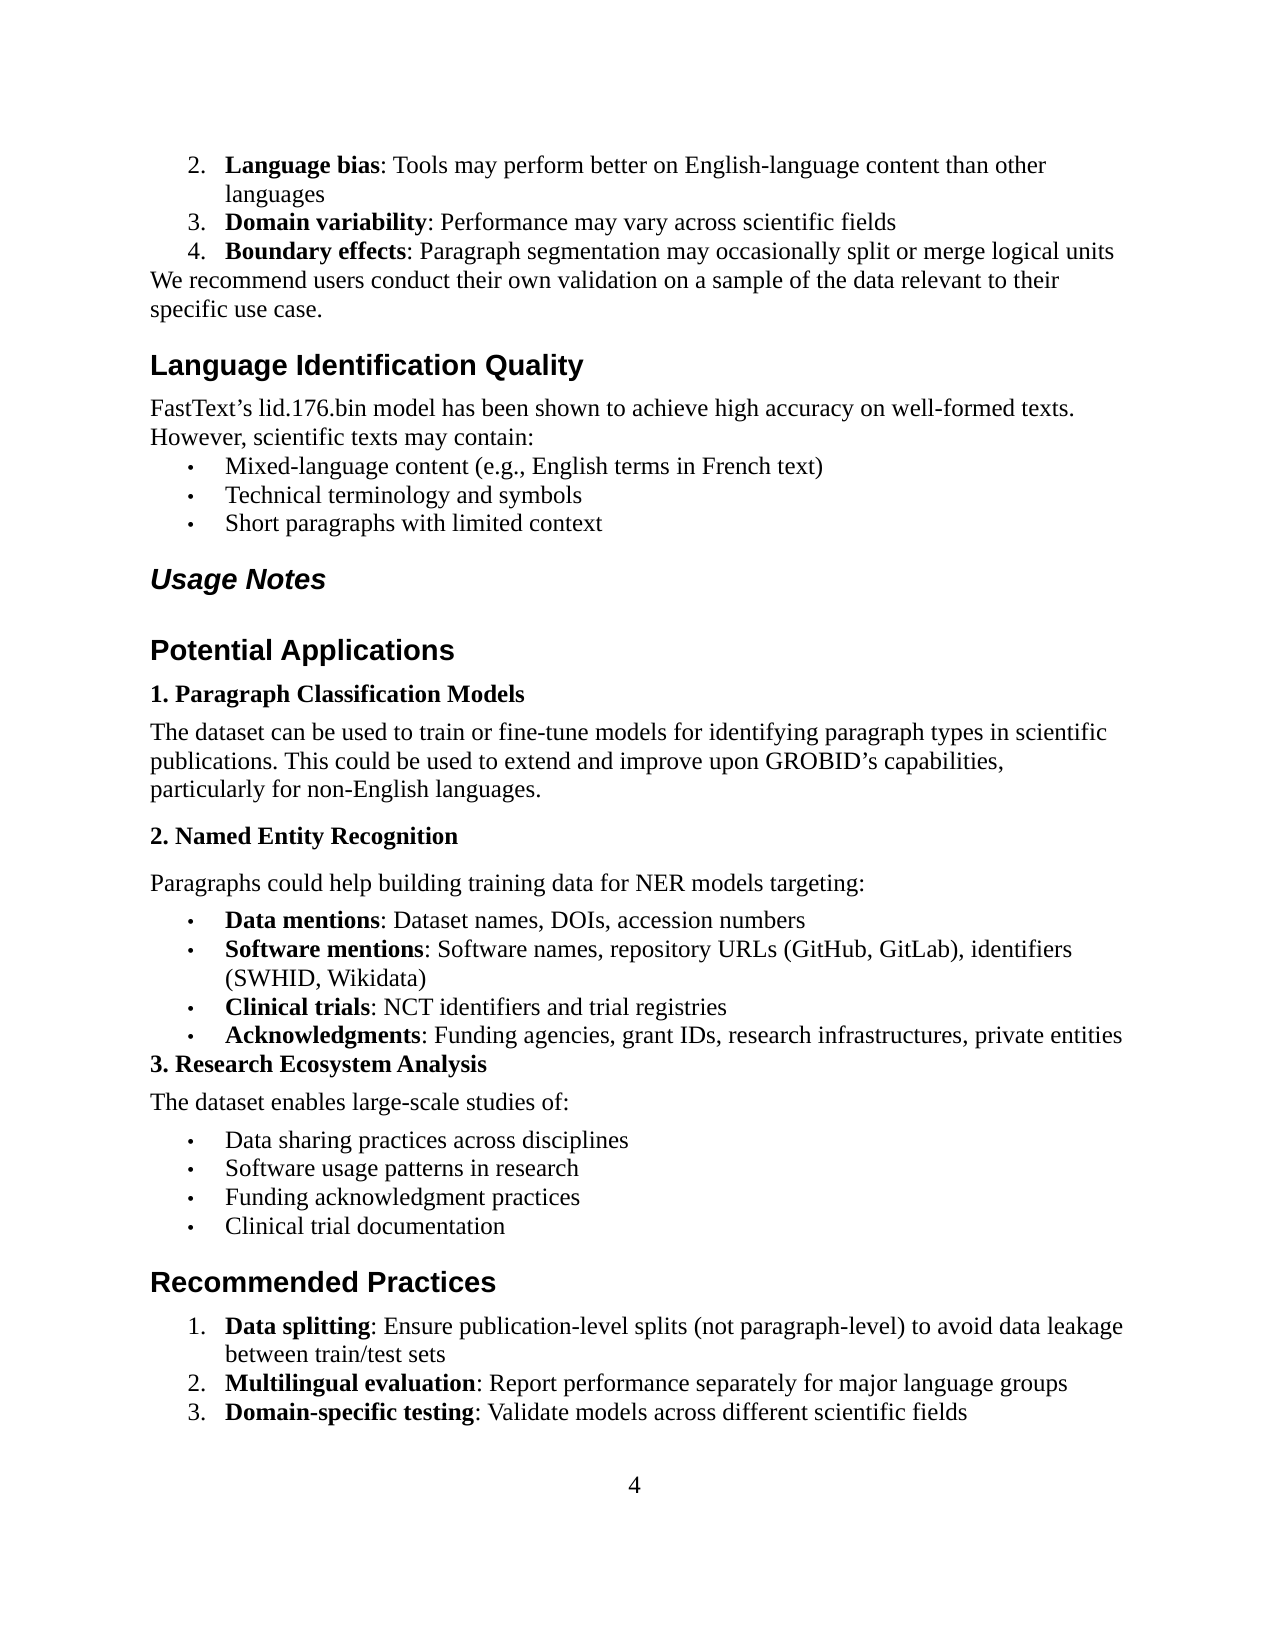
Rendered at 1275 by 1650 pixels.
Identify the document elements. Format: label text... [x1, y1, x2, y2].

list Data mentions: Dataset names, DOIs, accession numbers [187, 906, 1125, 934]
subtitle Recommended Practices [150, 1265, 1125, 1298]
list Boundary effects: Paragraph segmentation may occasionally split or merge logical units [187, 236, 1125, 265]
list Clinical trials: NCT identifiers and trial registries [187, 992, 1125, 1021]
text 1. Paragraph Classification Models [150, 679, 1125, 708]
list Acknowledgments: Funding agencies, grant IDs, research infrastructures, private entities [187, 1021, 1125, 1049]
list Domain-specific testing: Validate models across different scientific fields [187, 1397, 1125, 1426]
list Domain variability: Performance may vary across scientific fields [187, 207, 1125, 236]
list Language bias: Tools may perform better on English-language content than other languages [187, 150, 1125, 207]
text The dataset enables large-scale studies of: [150, 1087, 1125, 1116]
list Data sharing practices across disciplines [187, 1125, 1125, 1153]
list Technical terminology and symbols [187, 480, 1125, 508]
list Clinical trial documentation [187, 1211, 1125, 1240]
text We recommend users conduct their own validation on a sample of the data relevant to their specific use case. [150, 265, 1125, 322]
list Multilingual evaluation: Report performance separately for major language groups [187, 1368, 1125, 1397]
text FastText’s lid.176.bin model has been shown to achieve high accuracy on well-formed texts. However, scientific texts may contain: [150, 393, 1125, 451]
text 3. Research Ecosystem Analysis [150, 1049, 1125, 1078]
list Software mentions: Software names, repository URLs (GitHub, GitLab), identifiers (SWHID, Wikidata) [187, 934, 1125, 992]
list Data splitting: Ensure publication-level splits (not paragraph-level) to avoid data leakage between train/test sets [187, 1311, 1125, 1368]
text The dataset can be used to train or fine-tune models for identifying paragraph types in scientific publications. This could be used to extend and improve upon GROBID’s capabilities, particularly for non-English languages. [150, 717, 1125, 803]
list Short paragraphs with limited context [187, 508, 1125, 537]
subtitle Usage Notes [150, 562, 1125, 596]
text Paragraphs could help building training data for NER models targeting: [150, 868, 1125, 897]
list Mixed-language content (e.g., English terms in French text) [187, 451, 1125, 480]
list Funding acknowledgment practices [187, 1182, 1125, 1211]
subtitle Potential Applications [150, 633, 1125, 667]
text 2. Named Entity Recognition [150, 821, 1125, 850]
list Software usage patterns in research [187, 1153, 1125, 1182]
subtitle Language Identification Quality [150, 347, 1125, 381]
